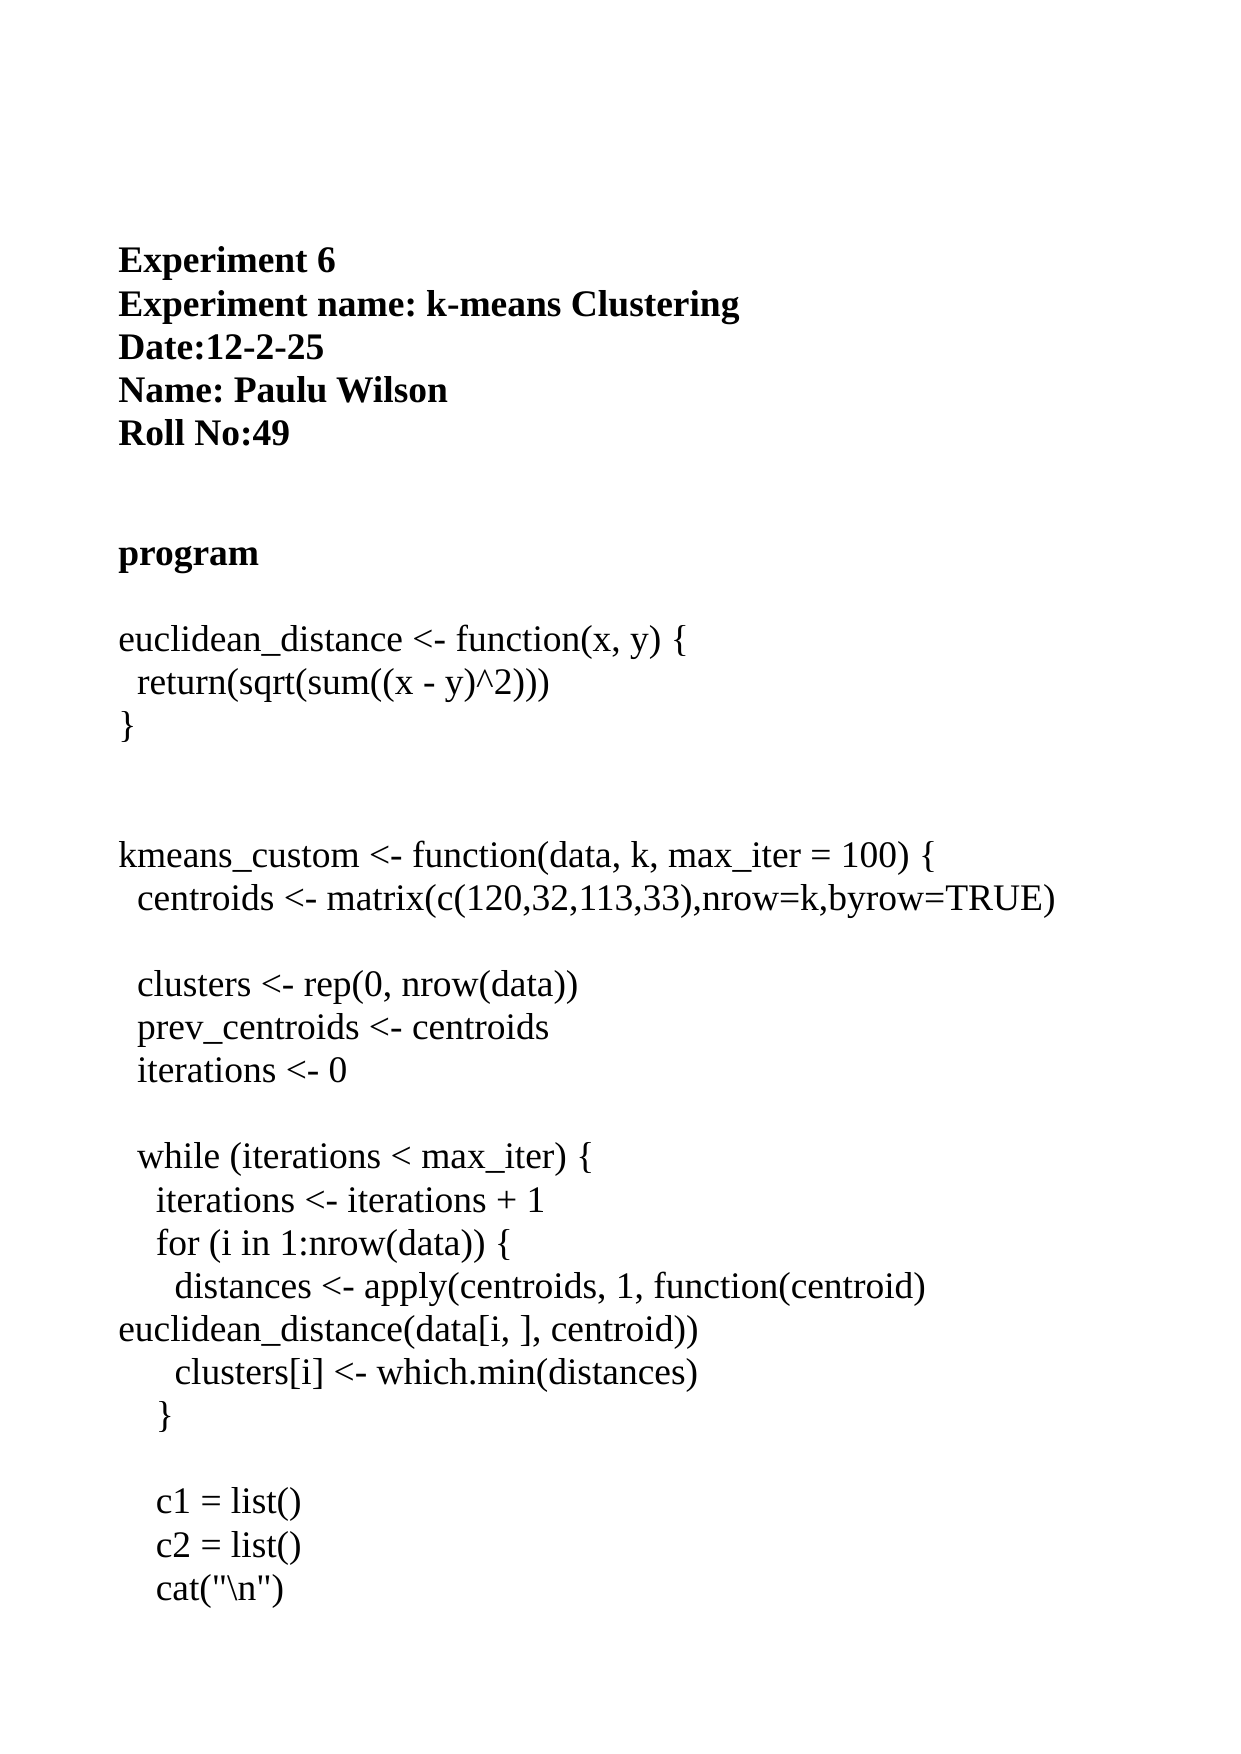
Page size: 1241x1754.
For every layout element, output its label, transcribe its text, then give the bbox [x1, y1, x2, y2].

text while (iterations < max_iter) { [118, 1134, 1122, 1177]
text prev_centroids <- centroids [118, 1004, 1122, 1048]
text iterations <- 0 [118, 1048, 1122, 1091]
text distances <- apply(centroids, 1, function(centroid) euclidean_distance(data[i, ], centroid)) [118, 1263, 1122, 1349]
text } [118, 703, 1122, 746]
text c1 = list() [118, 1479, 1122, 1522]
text c2 = list() [118, 1522, 1122, 1565]
text cat("\n") [118, 1565, 1122, 1608]
text Roll No:49 [118, 410, 1122, 453]
text return(sqrt(sum((x - y)^2))) [118, 659, 1122, 703]
text program [118, 530, 1122, 573]
text euclidean_distance <- function(x, y) { [118, 616, 1122, 659]
text Experiment 6 [118, 238, 1122, 281]
text clusters <- rep(0, nrow(data)) [118, 961, 1122, 1004]
text Experiment name: k-means Clustering [118, 281, 1122, 324]
text Name: Paulu Wilson [118, 367, 1122, 410]
text clusters[i] <- which.min(distances) [118, 1349, 1122, 1393]
text iterations <- iterations + 1 [118, 1177, 1122, 1220]
text kmeans_custom <- function(data, k, max_iter = 100) { [118, 832, 1122, 875]
text Date:12-2-25 [118, 324, 1122, 367]
text for (i in 1:nrow(data)) { [118, 1220, 1122, 1263]
text } [118, 1393, 1122, 1436]
text centroids <- matrix(c(120,32,113,33),nrow=k,byrow=TRUE) [118, 875, 1122, 918]
